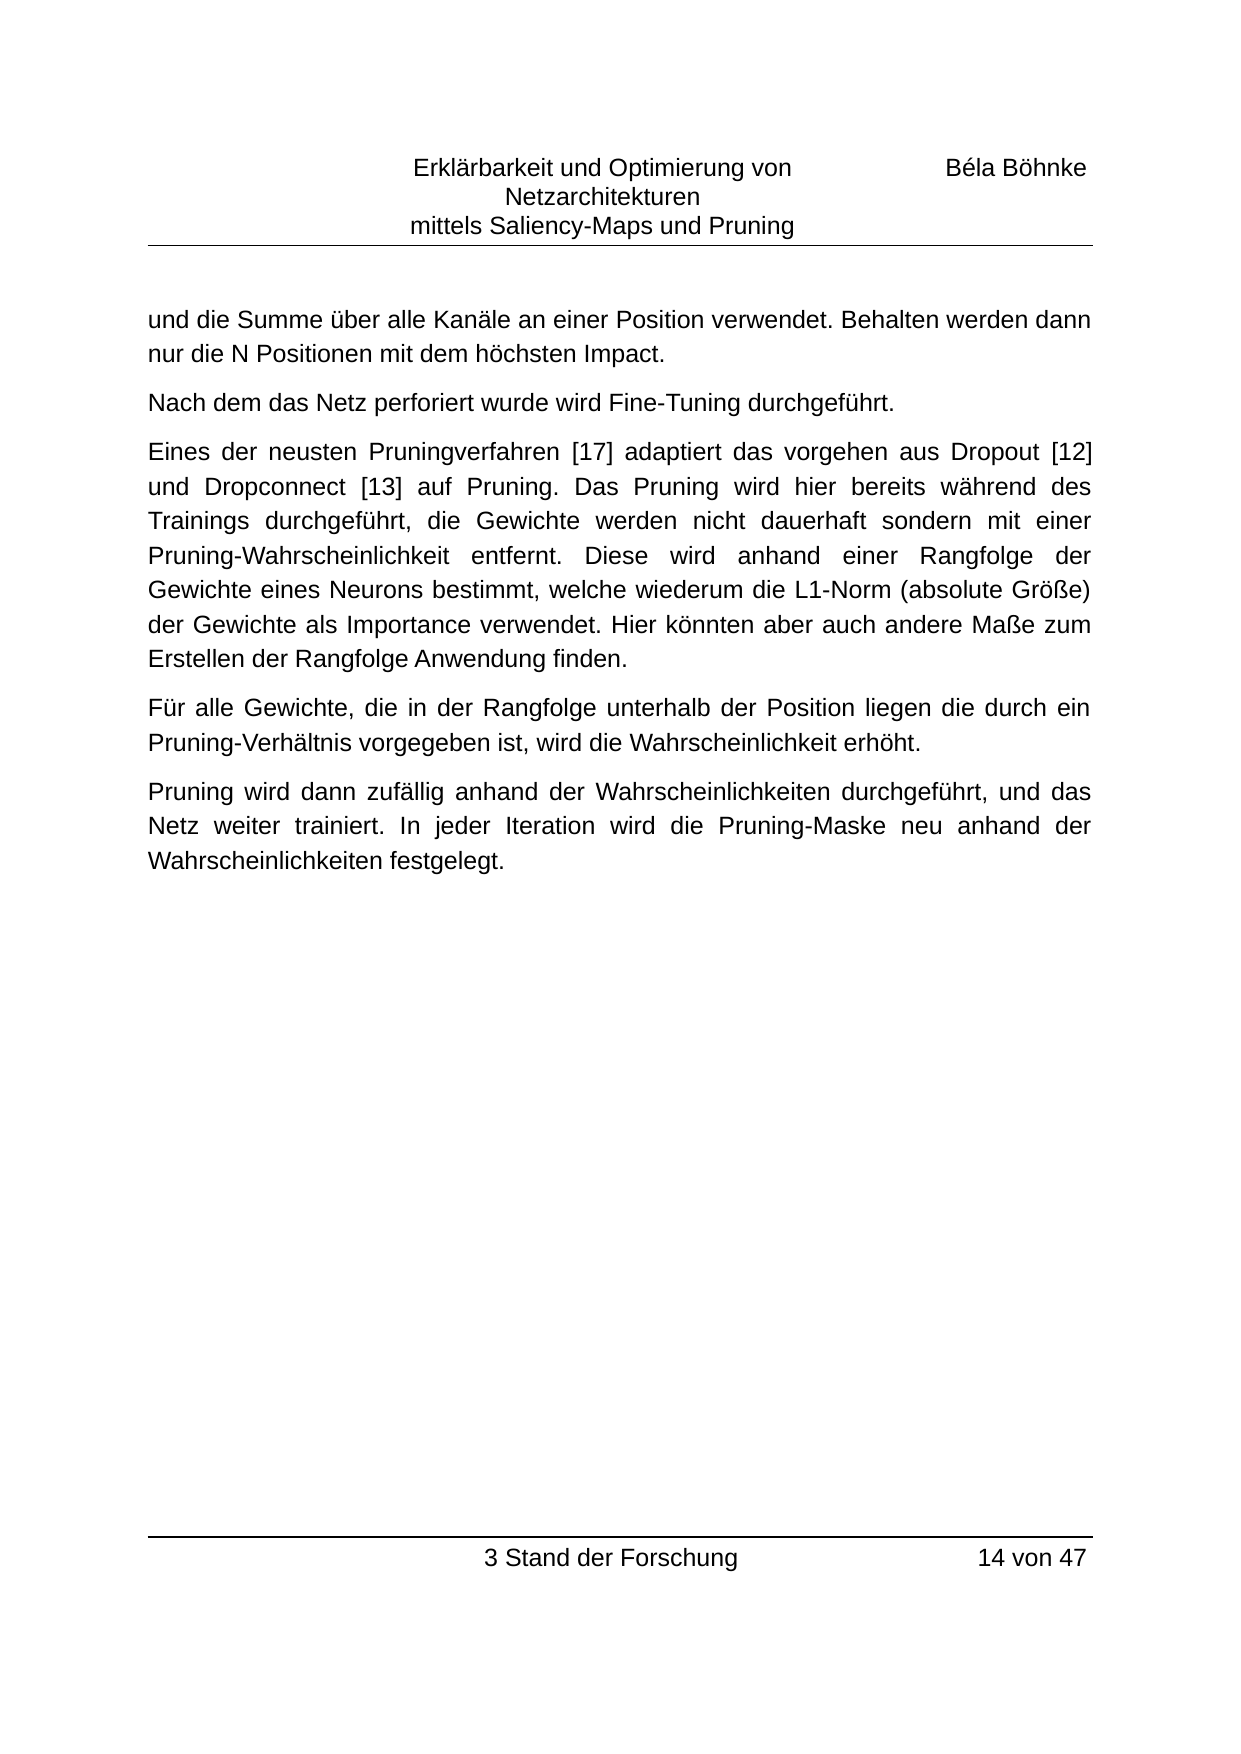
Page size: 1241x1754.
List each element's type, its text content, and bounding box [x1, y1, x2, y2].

text Für alle Gewichte, die in der Rangfolge unterhalb der Position liegen die durch ein Pruning-Verhältnis vorgegeben ist, wird die Wahrscheinlichkeit erhöht. [148, 693, 1093, 756]
text Pruning wird dann zufällig anhand der Wahrscheinlichkeiten durchgeführt, und das Netz weiter trainiert. In jeder Iteration wird die Pruning-Maske neu anhand der Wahrscheinlichkeiten festgelegt. [148, 777, 1093, 874]
text und die Summe über alle Kanäle an einer Position verwendet. Behalten werden dann nur die N Positionen mit dem höchsten Impact. [148, 304, 1093, 368]
text Eines der neusten Pruningverfahren [17] adaptiert das vorgehen aus Dropout [12] und Dropconnect [13] auf Pruning. Das Pruning wird hier bereits während des Trainings durchgeführt, die Gewichte werden nicht dauerhaft sondern mit einer Pruning-Wahrscheinlichkeit entfernt. Diese wird anhand einer Rangfolge der Gewichte eines Neurons bestimmt, welche wiederum die L1-Norm (absolute Größe) der Gewichte als Importance verwendet. Hier könnten aber auch andere Maße zum Erstellen der Rangfolge Anwendung finden. [148, 437, 1093, 673]
text Nach dem das Netz perforiert wurde wird Fine-Tuning durchgeführt. [148, 388, 1093, 417]
